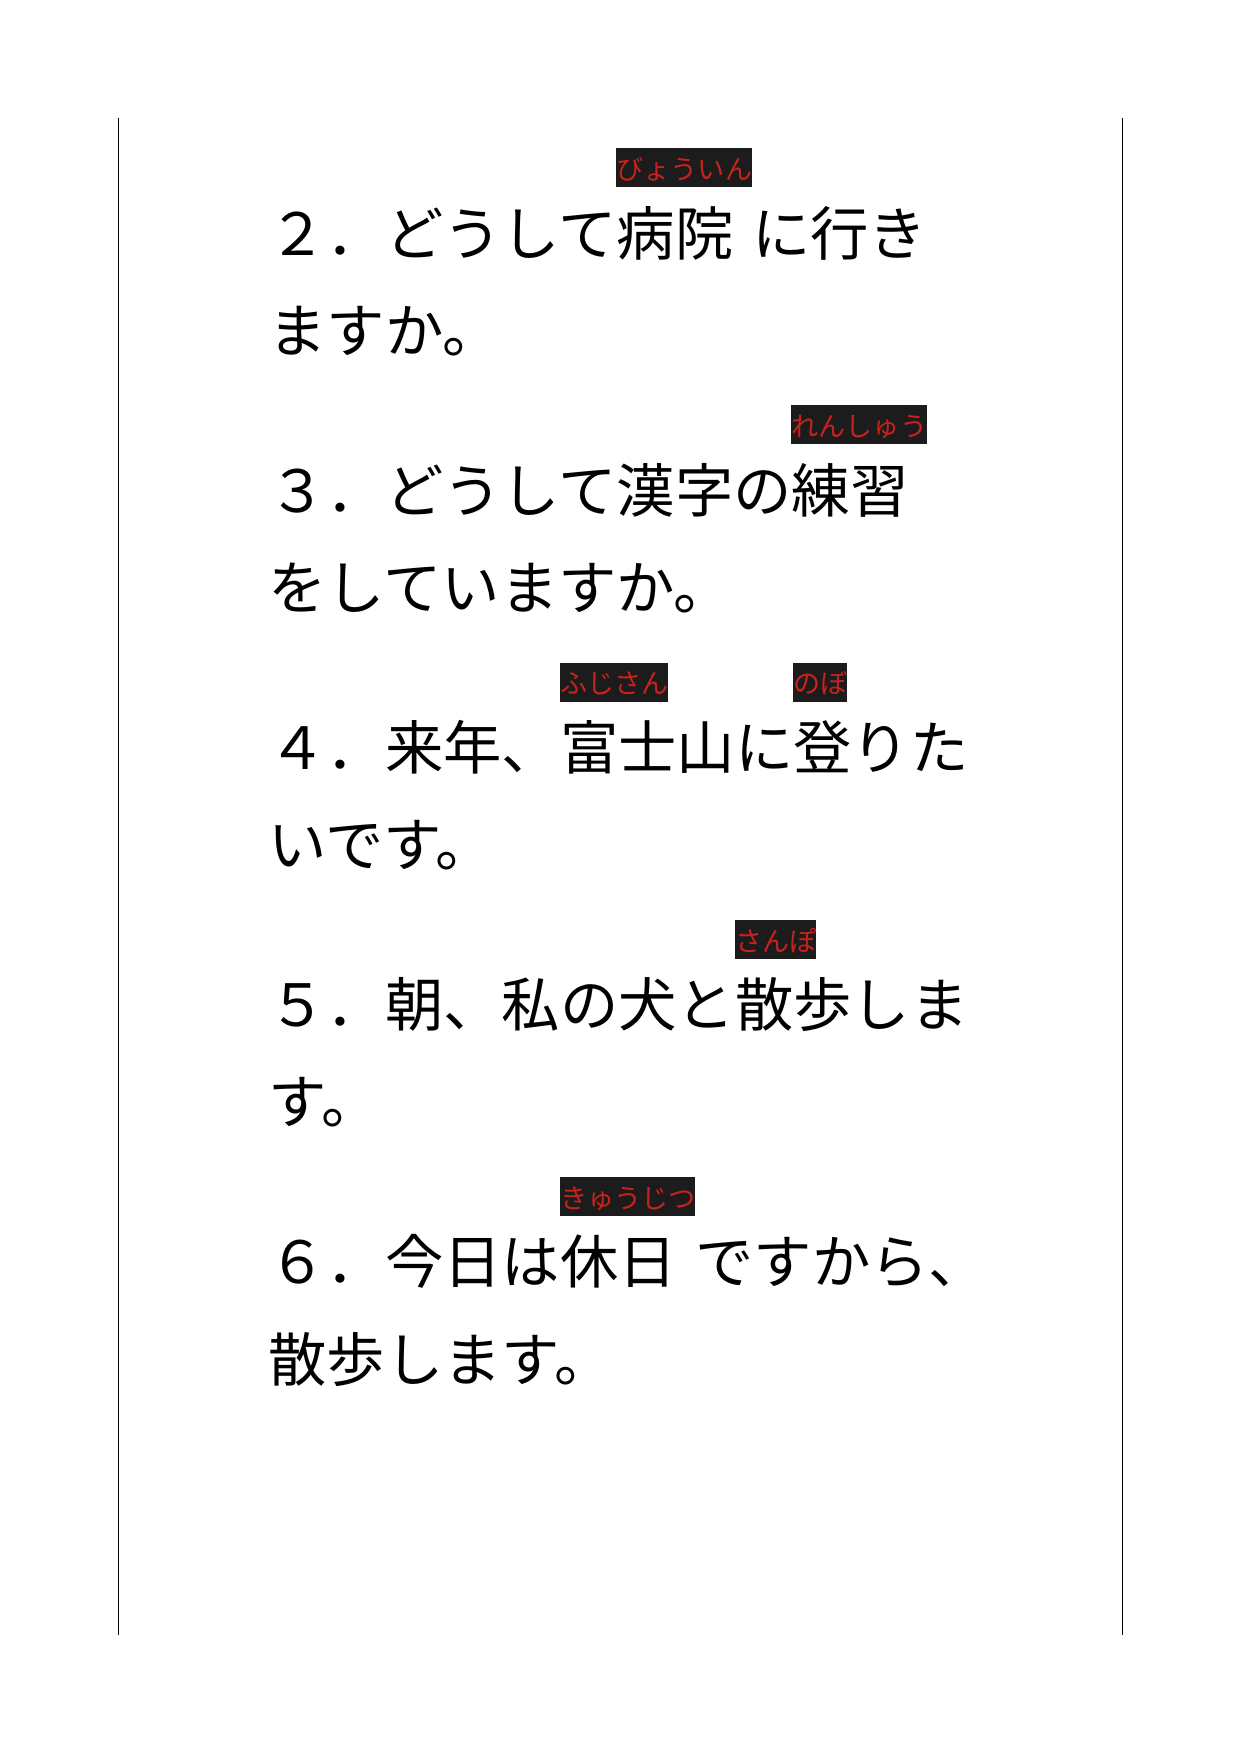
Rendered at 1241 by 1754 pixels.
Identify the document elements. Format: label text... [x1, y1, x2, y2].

text ３．どうして漢字の練習れんしゅうをしていますか。 [268, 405, 972, 626]
text ４．来年、富士山ふじさんに登のぼりたいです。 [268, 662, 972, 883]
text ６．今日は休日きゅうじつですから、散歩します。 [268, 1177, 972, 1398]
text ２．どうして病院びょういんに行きますか。 [268, 148, 972, 369]
text ５．朝、私の犬と散歩さんぽします。 [268, 920, 972, 1141]
